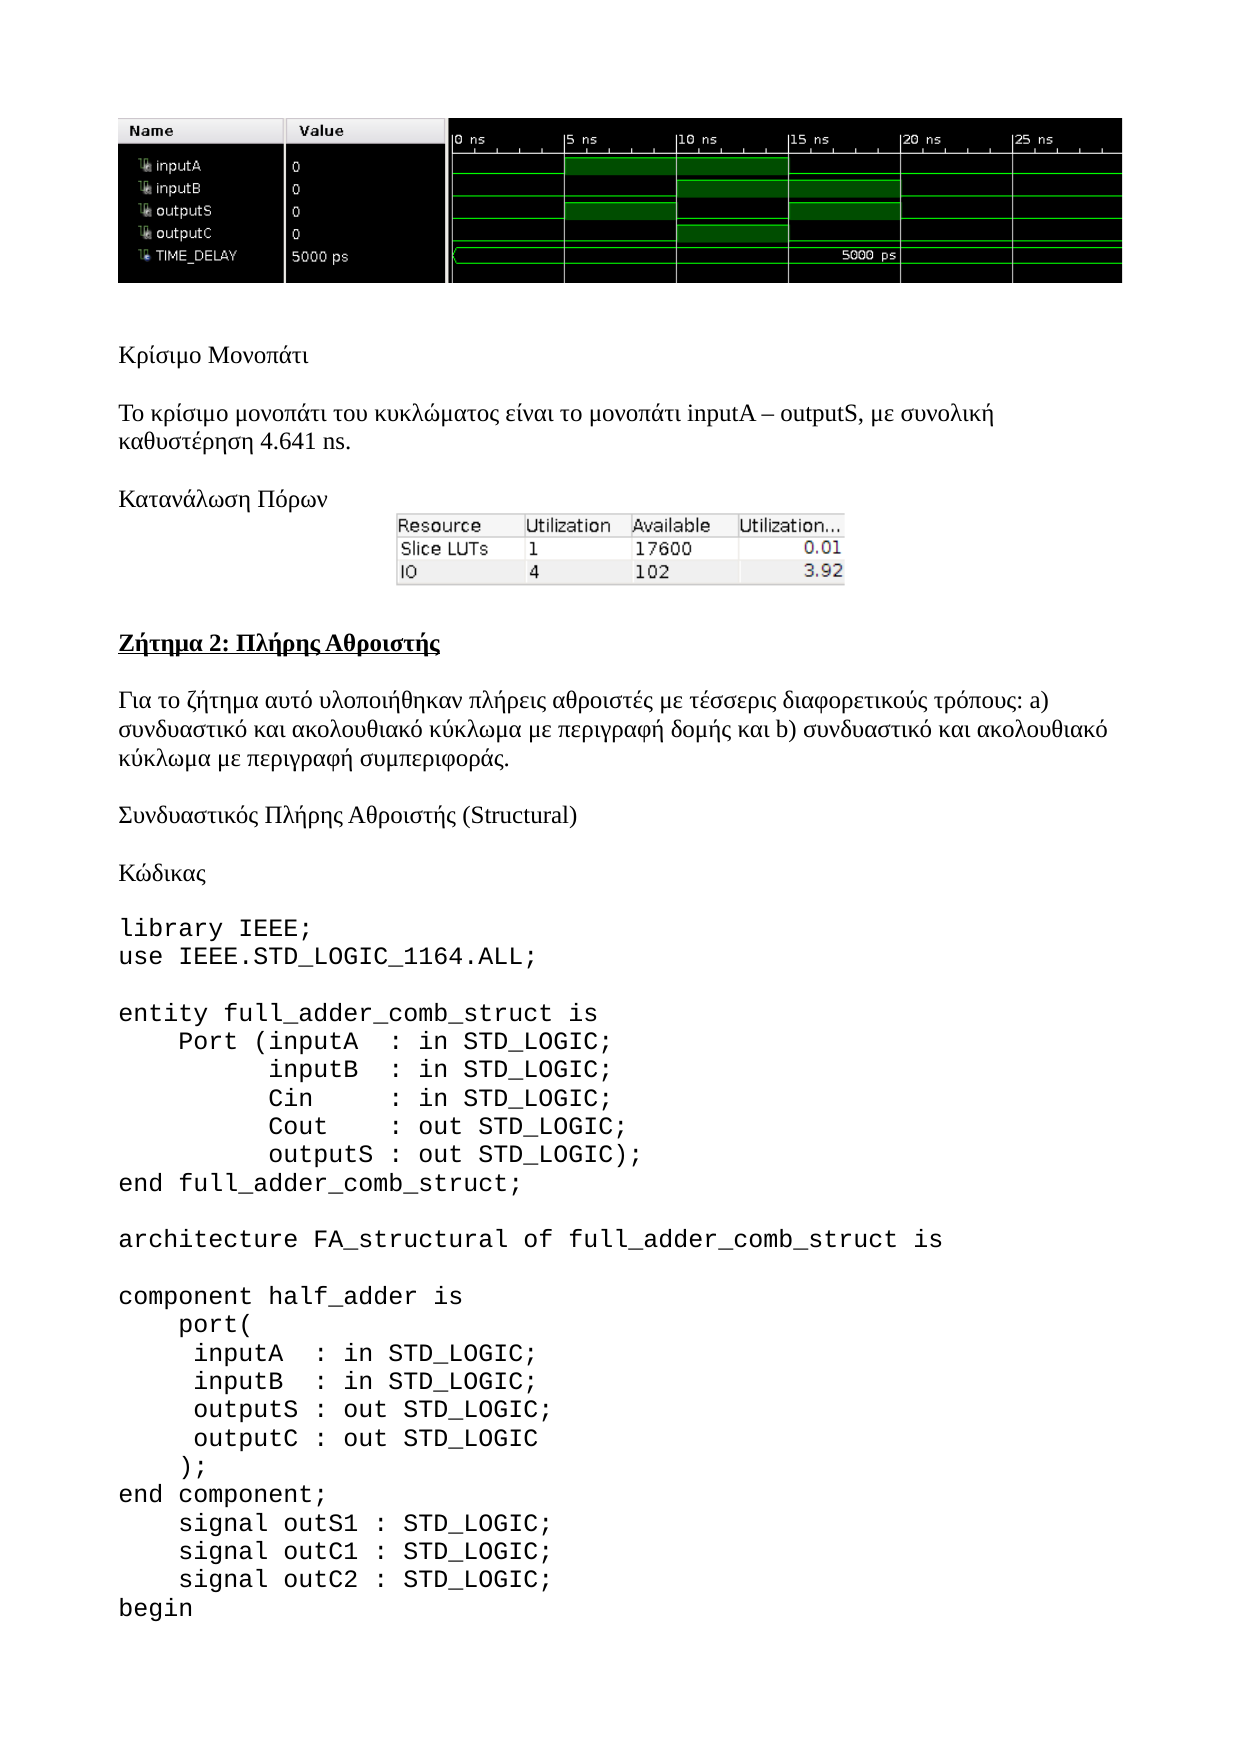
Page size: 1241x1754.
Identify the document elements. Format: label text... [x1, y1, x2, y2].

text Κρίσιμο Μονοπάτι [118, 340, 1122, 369]
text signal outC2 : STD_LOGIC; [118, 1567, 1122, 1595]
text library IEEE; [118, 915, 1122, 943]
text signal outC1 : STD_LOGIC; [118, 1538, 1122, 1567]
text component half_adder is [118, 1283, 1122, 1312]
text begin [118, 1595, 1122, 1623]
picture [118, 118, 1123, 283]
text Για το ζήτημα αυτό υλοποιήθηκαν πλήρεις αθροιστές με τέσσερις διαφορετικούς τρόπους: a) συνδυαστικό και ακολουθιακό κύκλωμα με περιγραφή δομής και b) συνδυαστικό και ακολουθιακό κύκλωμα με περιγραφή συμπεριφοράς. [118, 685, 1122, 771]
text entity full_adder_comb_struct is [118, 1000, 1122, 1028]
text end component; [118, 1482, 1122, 1510]
text Ζήτημα 2: Πλήρης Αθροιστής [118, 628, 1122, 656]
text Cin : in STD_LOGIC; [118, 1085, 1122, 1113]
text signal outS1 : STD_LOGIC; [118, 1510, 1122, 1538]
text architecture FA_structural of full_adder_comb_struct is [118, 1227, 1122, 1255]
text outputC : out STD_LOGIC [118, 1425, 1122, 1453]
text Κατανάλωση Πόρων [118, 484, 1122, 513]
text inputB : in STD_LOGIC; [118, 1057, 1122, 1085]
text use IEEE.STD_LOGIC_1164.ALL; [118, 943, 1122, 972]
text Port (inputA : in STD_LOGIC; [118, 1028, 1122, 1057]
text end full_adder_comb_struct; [118, 1170, 1122, 1198]
text Κώδικας [118, 858, 1122, 886]
text Το κρίσιμο μονοπάτι του κυκλώματος είναι το μονοπάτι inputA – outputS, με συνολική καθυστέρηση 4.641 ns. [118, 398, 1122, 455]
text outputS : out STD_LOGIC; [118, 1397, 1122, 1425]
text ); [118, 1453, 1122, 1482]
text Συνδυαστικός Πλήρης Αθροιστής (Structural) [118, 800, 1122, 829]
text inputA : in STD_LOGIC; [118, 1340, 1122, 1368]
text Cout : out STD_LOGIC; [118, 1113, 1122, 1142]
text outputS : out STD_LOGIC); [118, 1142, 1122, 1170]
picture [395, 512, 845, 587]
text inputB : in STD_LOGIC; [118, 1368, 1122, 1397]
text port( [118, 1312, 1122, 1340]
